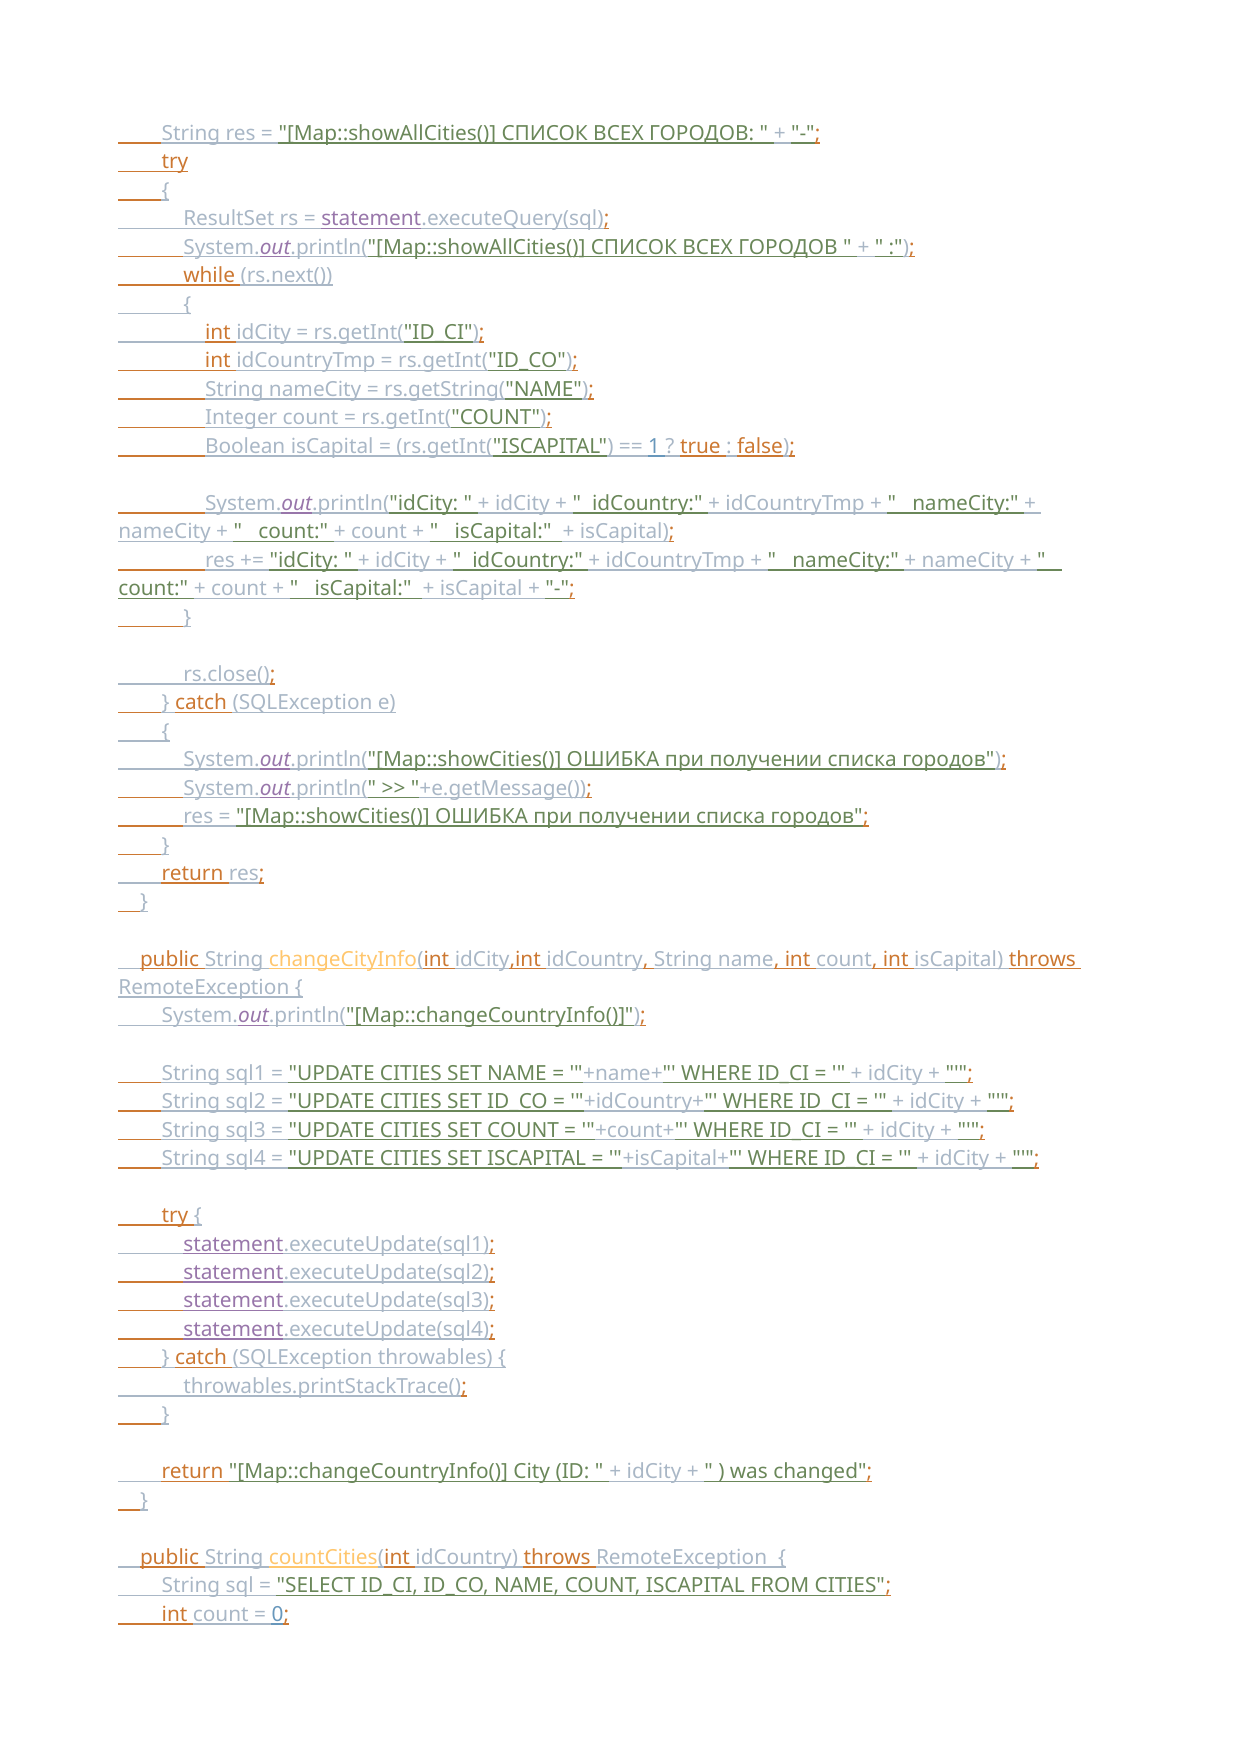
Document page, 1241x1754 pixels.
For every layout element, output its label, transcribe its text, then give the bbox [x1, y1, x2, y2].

text String res = "[Map::showAllCities()] СПИСОК ВСЕХ ГОРОДОВ: " + "-"; try { ResultSet rs = statement.executeQuery(sql); System.out.println("[Map::showAllCities()] СПИСОК ВСЕХ ГОРОДОВ " + " :"); while (rs.next()) { int idCity = rs.getInt("ID_CI"); int idCountryTmp = rs.getInt("ID_CO"); String nameCity = rs.getString("NAME"); Integer count = rs.getInt("COUNT"); Boolean isCapital = (rs.getInt("ISCAPITAL") == 1 ? true : false); System.out.println("idCity: " + idCity + " idCountry:" + idCountryTmp + " nameCity:" + nameCity + " count:" + count + " isCapital:" + isCapital); res += "idCity: " + idCity + " idCountry:" + idCountryTmp + " nameCity:" + nameCity + " count:" + count + " isCapital:" + isCapital + "-"; } rs.close(); } catch (SQLException e) { System.out.println("[Map::showCities()] ОШИБКА при получении списка городов"); System.out.println(" >> "+e.getMessage()); res = "[Map::showCities()] ОШИБКА при получении списка городов"; } return res; } public String changeCityInfo(int idCity,int idCountry, String name, int count, int isCapital) throws RemoteException { System.out.println("[Map::changeCountryInfo()]"); String sql1 = "UPDATE CITIES SET NAME = '"+name+"' WHERE ID_CI = '" + idCity + "'"; String sql2 = "UPDATE CITIES SET ID_CO = '"+idCountry+"' WHERE ID_CI = '" + idCity + "'"; String sql3 = "UPDATE CITIES SET COUNT = '"+count+"' WHERE ID_CI = '" + idCity + "'"; String sql4 = "UPDATE CITIES SET ISCAPITAL = '"+isCapital+"' WHERE ID_CI = '" + idCity + "'"; try { statement.executeUpdate(sql1); statement.executeUpdate(sql2); statement.executeUpdate(sql3); statement.executeUpdate(sql4); } catch (SQLException throwables) { throwables.printStackTrace(); } return "[Map::changeCountryInfo()] City (ID: " + idCity + " ) was changed"; } public String countCities(int idCountry) throws RemoteException { String sql = "SELECT ID_CI, ID_CO, NAME, COUNT, ISCAPITAL FROM CITIES"; int count = 0; [118, 118, 1122, 1627]
